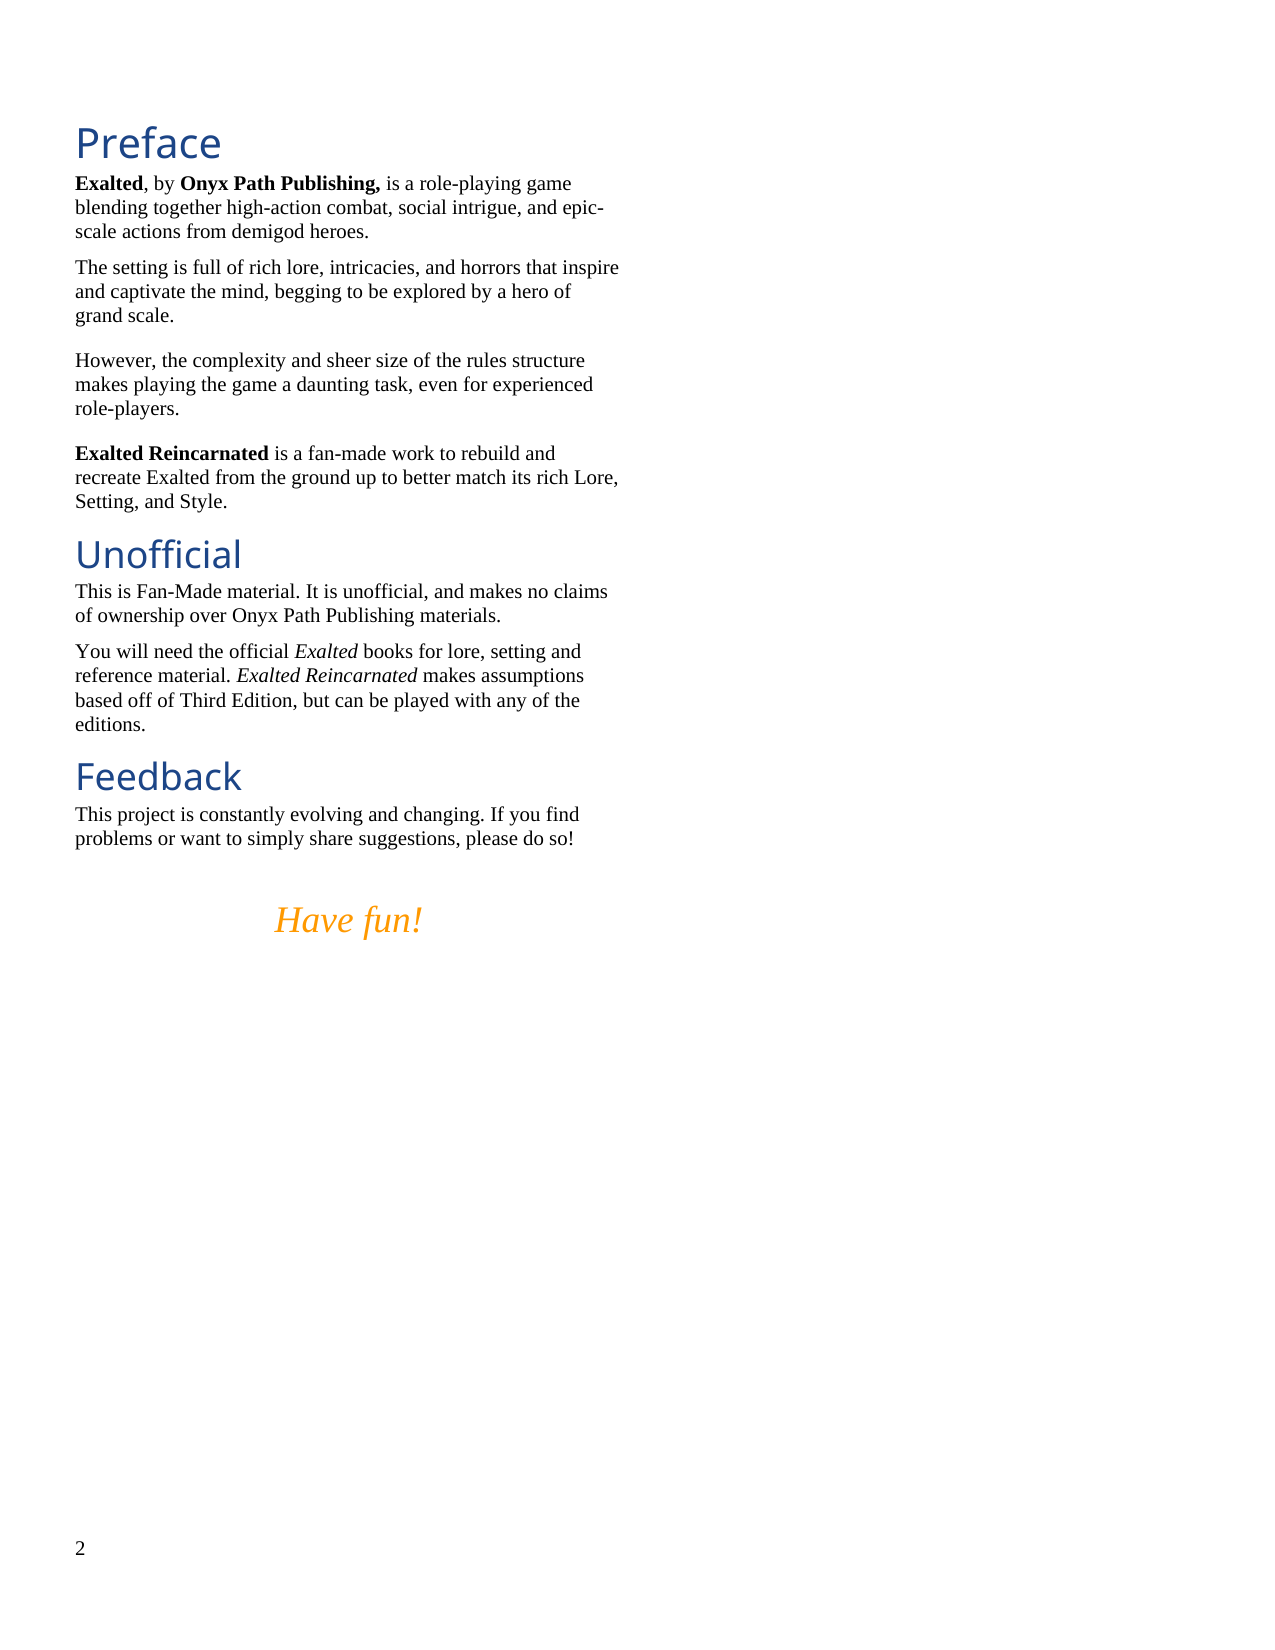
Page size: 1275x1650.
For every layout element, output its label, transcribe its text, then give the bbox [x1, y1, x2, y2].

text The setting is full of rich lore, intricacies, and horrors that inspire and captivate the mind, begging to be explored by a hero of grand scale. [75, 255, 622, 327]
text This is Fan-Made material. It is unofficial, and makes no claims of ownership over Onyx Path Publishing materials. [75, 579, 622, 627]
text Exalted, by Onyx Path Publishing, is a role-playing game blending together high-action combat, social intrigue, and epic-scale actions from demigod heroes. [75, 171, 622, 243]
subtitle Unofficial [75, 528, 622, 579]
text This project is constantly evolving and changing. If you find problems or want to simply share suggestions, please do so! [75, 802, 622, 850]
text However, the complexity and sheer size of the rules structure makes playing the game a daunting task, even for experienced role-players. [75, 348, 622, 420]
text You will need the official Exalted books for lore, setting and reference material. Exalted Reincarnated makes assumptions based off of Third Edition, but can be played with any of the editions. [75, 639, 622, 736]
text Have fun! [75, 898, 622, 941]
subtitle Feedback [75, 751, 622, 802]
text Exalted Reincarnated is a fan-made work to rebuild and recreate Exalted from the ground up to better match its rich Lore, Setting, and Style. [75, 441, 622, 513]
subtitle Preface [75, 114, 622, 171]
